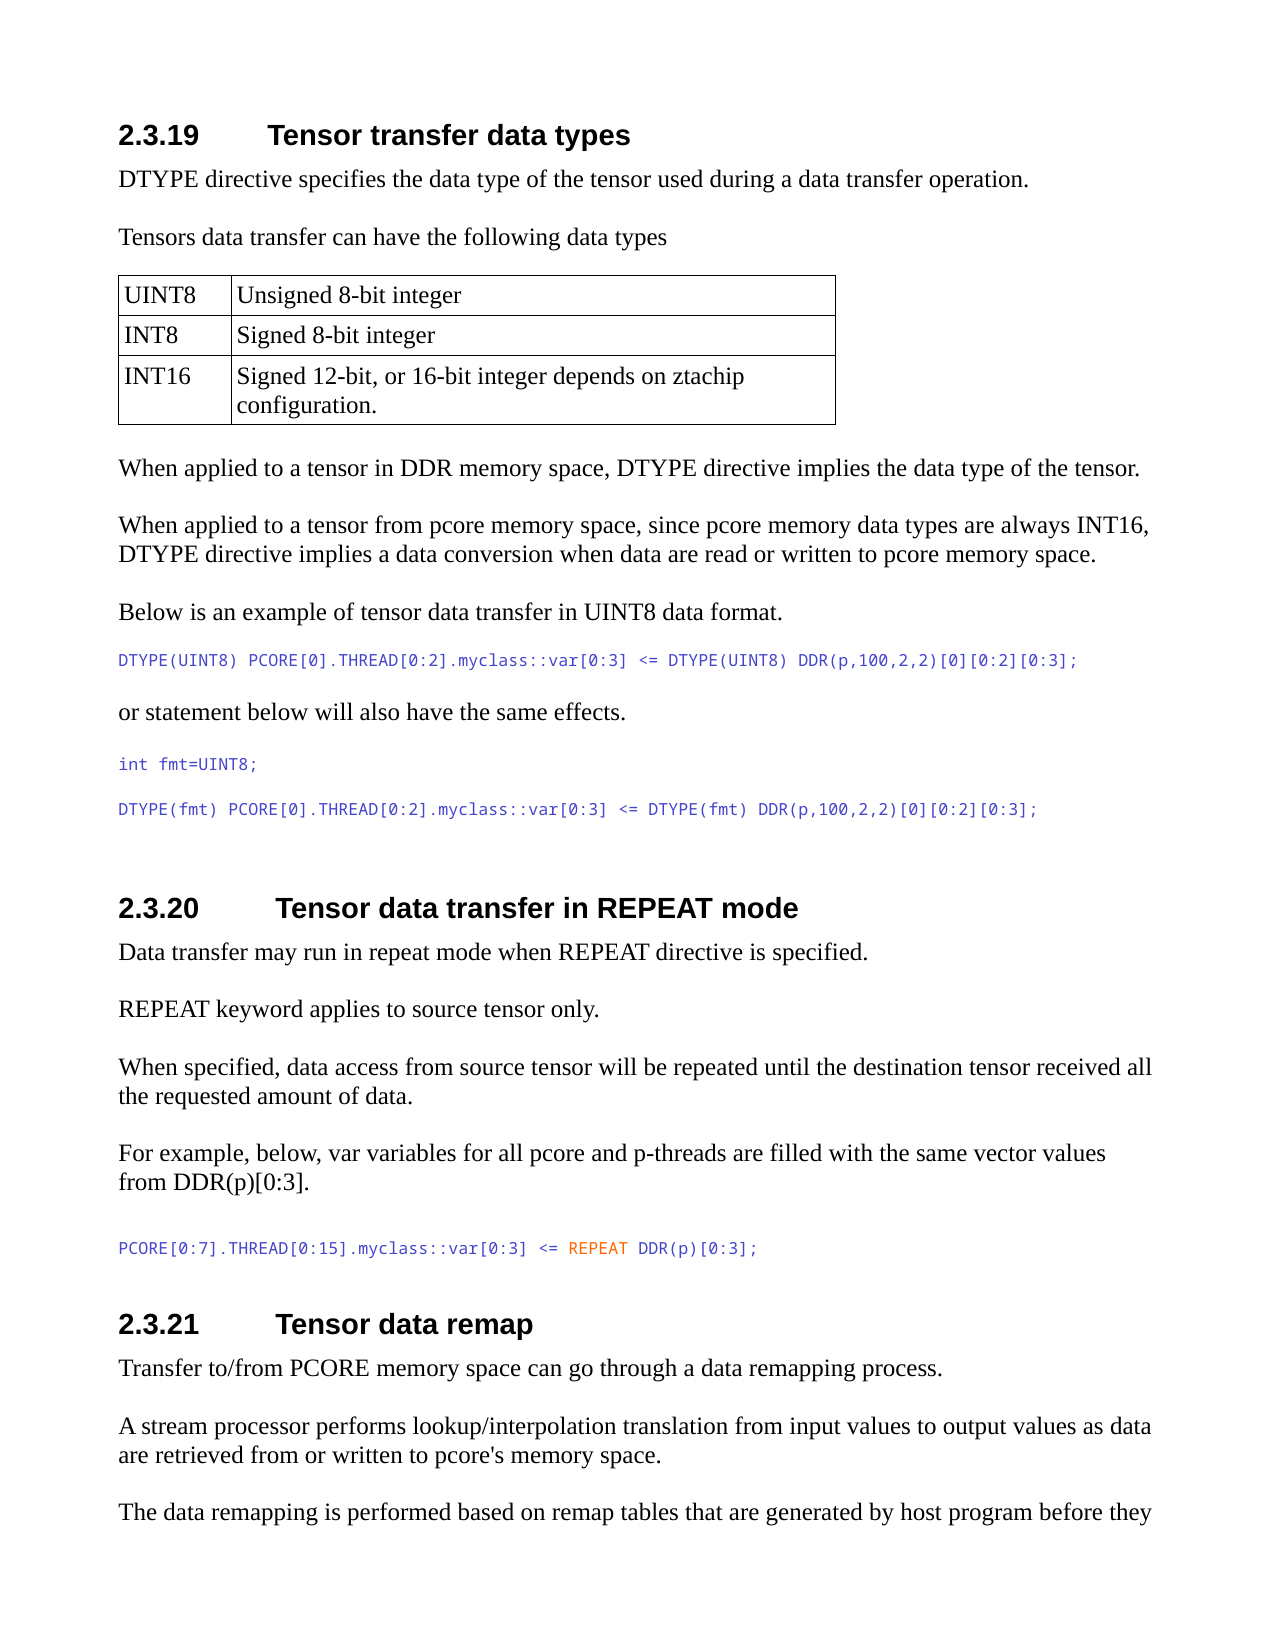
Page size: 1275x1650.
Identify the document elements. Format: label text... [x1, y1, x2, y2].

text Transfer to/from PCORE memory space can go through a data remapping process. [118, 1353, 1157, 1382]
table_cell Signed 12-bit, or 16-bit integer depends on ztachip configuration. [232, 356, 835, 424]
table_cell INT16 [119, 356, 231, 424]
table_cell Signed 8-bit integer [232, 316, 835, 355]
text int fmt=UINT8; [118, 752, 1157, 775]
subtitle Tensor transfer data types [118, 118, 1157, 152]
text When specified, data access from source tensor will be repeated until the destination tensor received all the requested amount of data. [118, 1052, 1157, 1109]
text When applied to a tensor in DDR memory space, DTYPE directive implies the data type of the tensor. [118, 453, 1157, 482]
text Below is an example of tensor data transfer in UINT8 data format. [118, 597, 1157, 626]
table_header Unsigned 8-bit integer [232, 276, 835, 315]
text or statement below will also have the same effects. [118, 697, 1157, 726]
table_header UINT8 [119, 276, 231, 315]
text REPEAT keyword applies to source tensor only. [118, 994, 1157, 1023]
text Data transfer may run in repeat mode when REPEAT directive is specified. [118, 937, 1157, 966]
text The data remapping is performed based on remap tables that are generated by host program before they [118, 1497, 1157, 1526]
table_cell INT8 [119, 316, 231, 355]
text PCORE[0:7].THREAD[0:15].myclass::var[0:3] <= REPEAT DDR(p)[0:3]; [118, 1237, 1157, 1260]
text When applied to a tensor from pcore memory space, since pcore memory data types are always INT16, DTYPE directive implies a data conversion when data are read or written to pcore memory space. [118, 511, 1157, 568]
text For example, below, var variables for all pcore and p-threads are filled with the same vector values from DDR(p)[0:3]. [118, 1138, 1157, 1196]
text A stream processor performs lookup/interpolation translation from input values to output values as data are retrieved from or written to pcore's memory space. [118, 1411, 1157, 1468]
subtitle Tensor data remap [118, 1307, 1157, 1341]
text Tensors data transfer can have the following data types [118, 222, 1157, 250]
text DTYPE(fmt) PCORE[0].THREAD[0:2].myclass::var[0:3] <= DTYPE(fmt) DDR(p,100,2,2)[0][0:2][0:3]; [118, 798, 1157, 821]
text DTYPE directive specifies the data type of the tensor used during a data transfer operation. [118, 164, 1157, 193]
text DTYPE(UINT8) PCORE[0].THREAD[0:2].myclass::var[0:3] <= DTYPE(UINT8) DDR(p,100,2,2)[0][0:2][0:3]; [118, 648, 1157, 671]
subtitle Tensor data transfer in REPEAT mode [118, 891, 1157, 924]
